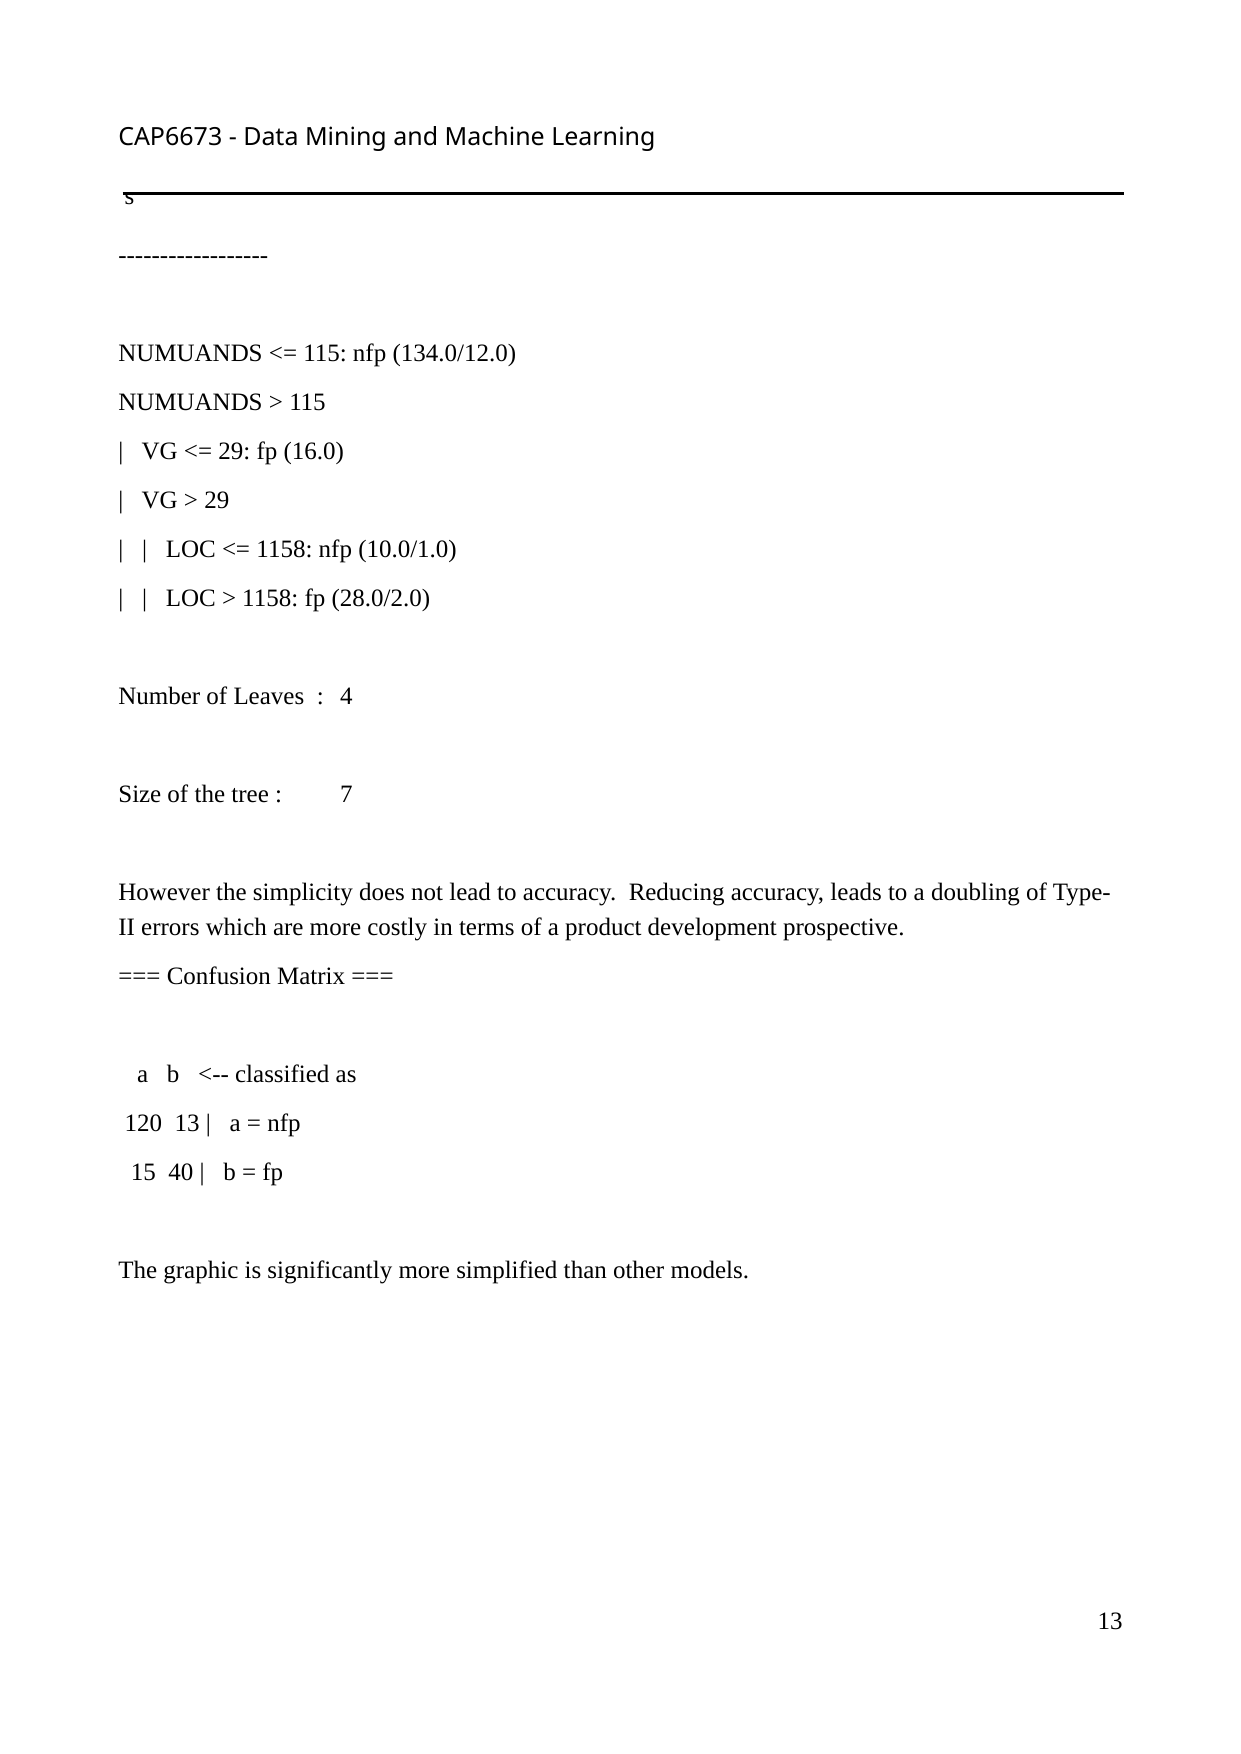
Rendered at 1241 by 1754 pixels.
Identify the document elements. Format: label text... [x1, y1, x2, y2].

text | | LOC > 1158: fp (28.0/2.0) [118, 583, 1122, 612]
text | VG > 29 [118, 485, 1122, 514]
text a b <-- classified as [118, 1059, 1122, 1088]
text The graphic is significantly more simplified than other models. [118, 1255, 1122, 1284]
text NUMUANDS > 115 [118, 387, 1122, 416]
text Size of the tree : 7 [118, 779, 1122, 808]
text NUMUANDS <= 115: nfp (134.0/12.0) [118, 338, 1122, 367]
text 15 40 | b = fp [118, 1157, 1122, 1186]
text | VG <= 29: fp (16.0) [118, 436, 1122, 465]
text However the simplicity does not lead to accuracy. Reducing accuracy, leads to a doubling of Type-II errors which are more costly in terms of a product development prospective. [118, 877, 1122, 941]
text Number of Leaves : 4 [118, 681, 1122, 710]
text === Confusion Matrix === [118, 961, 1122, 990]
text ------------------ [118, 240, 1122, 268]
text 120 13 | a = nfp [118, 1108, 1122, 1137]
text | | LOC <= 1158: nfp (10.0/1.0) [118, 534, 1122, 563]
